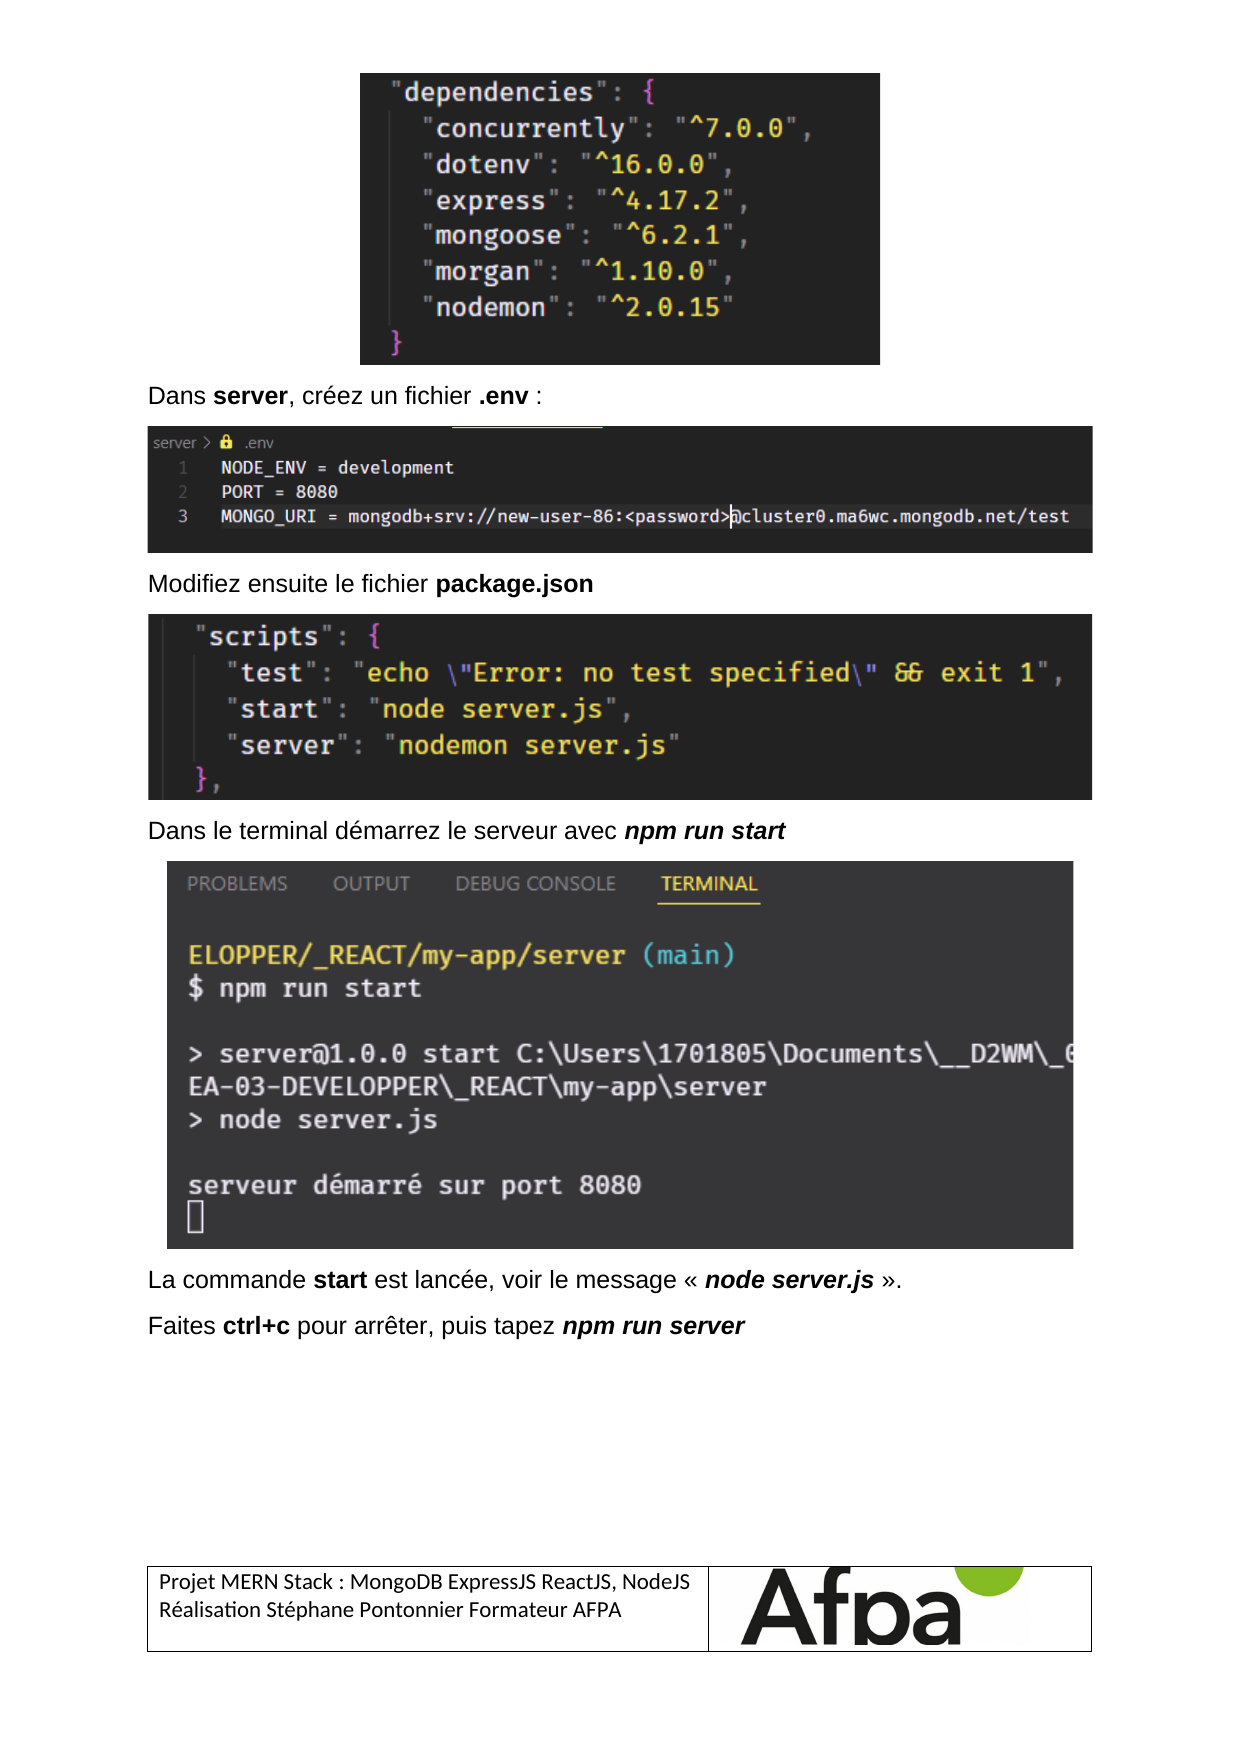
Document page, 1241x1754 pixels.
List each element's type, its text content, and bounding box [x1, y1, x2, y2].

text Modifiez ensuite le fichier package.json [148, 569, 1093, 598]
text Faites ctrl+c pour arrêter, puis tapez npm run server [148, 1311, 1093, 1340]
text La commande start est lancée, voir le message « node server.js ». [148, 1266, 1093, 1294]
text Dans server, créez un fichier .env : [148, 381, 1093, 410]
text Dans le terminal démarrez le serveur avec npm run start [148, 816, 1093, 844]
